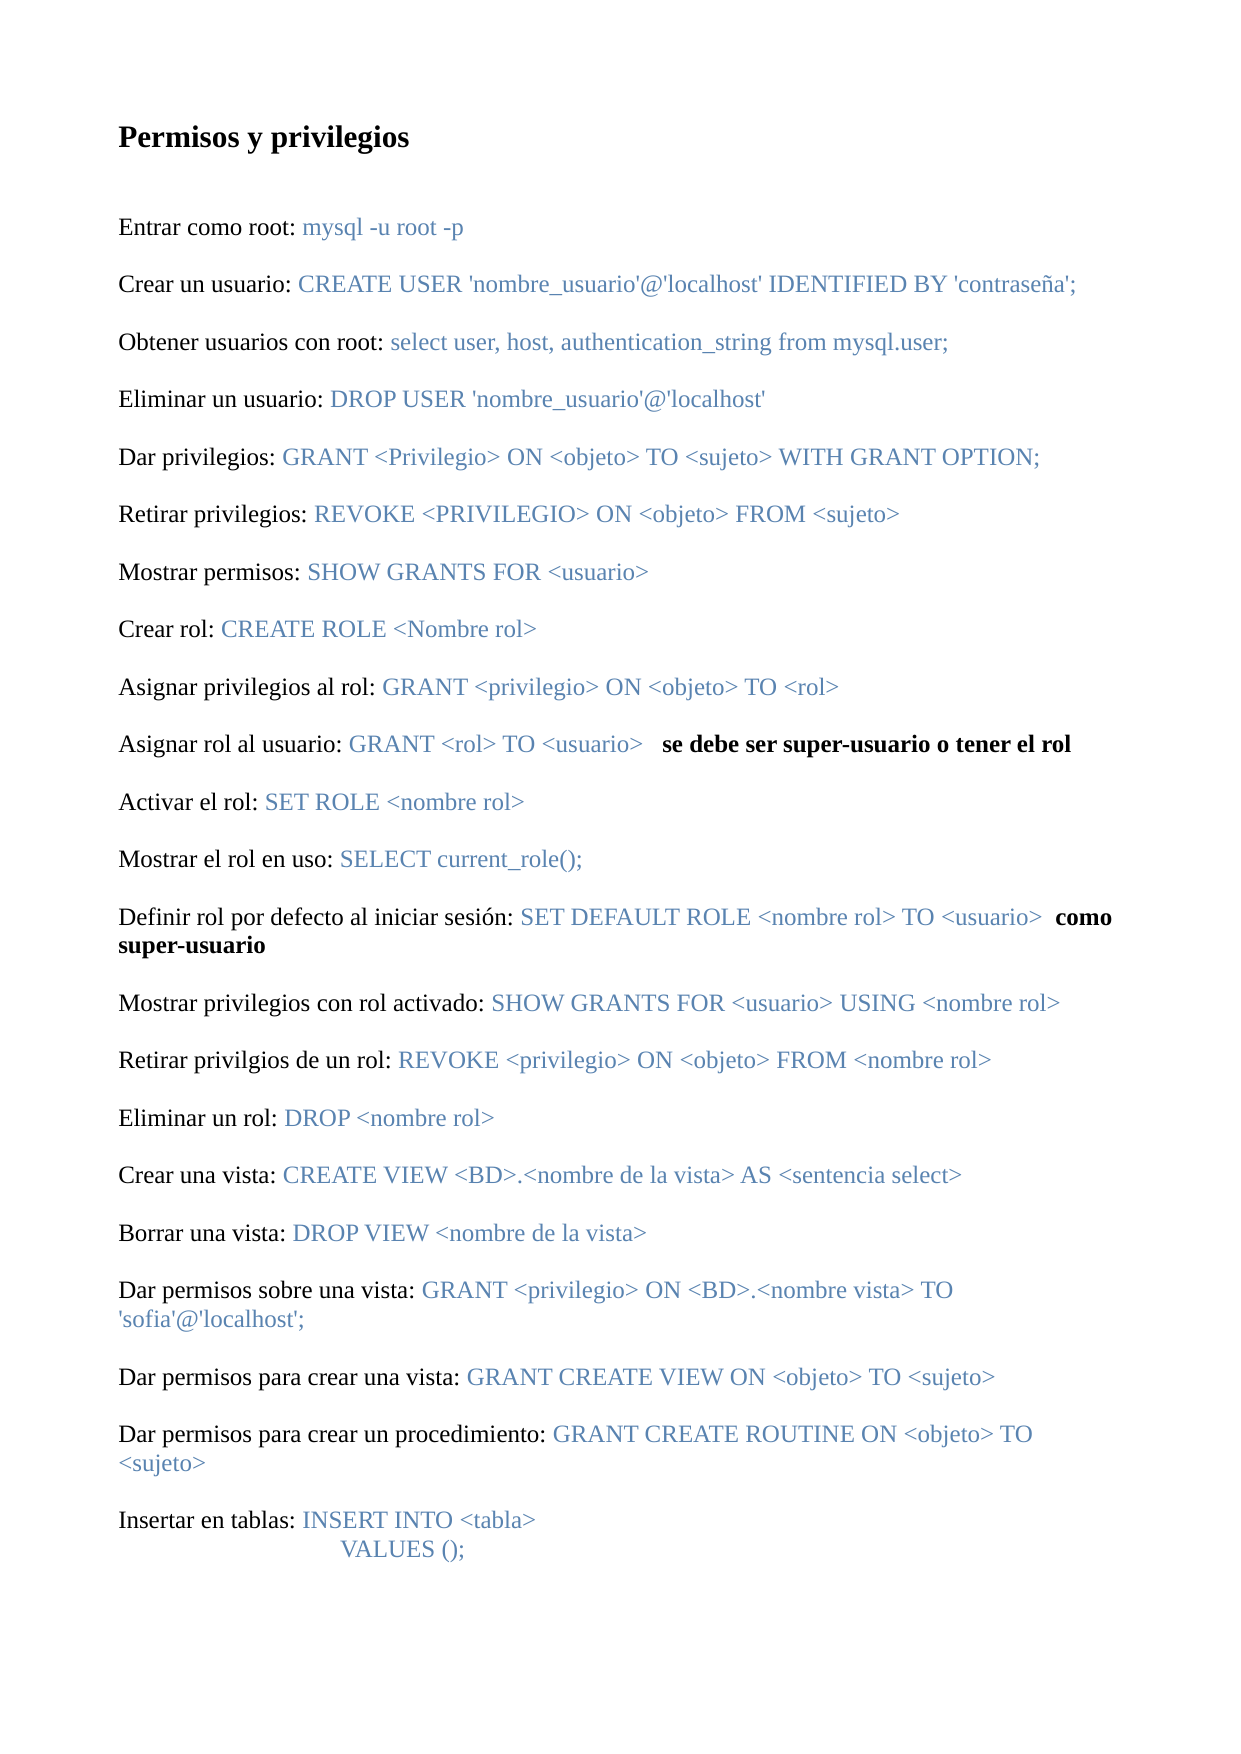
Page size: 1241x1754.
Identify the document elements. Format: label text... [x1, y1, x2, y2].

text Retirar privilgios de un rol: REVOKE <privilegio> ON <objeto> FROM <nombre rol> [118, 1045, 1122, 1074]
text VALUES (); [118, 1534, 1122, 1563]
text Retirar privilegios: REVOKE <PRIVILEGIO> ON <objeto> FROM <sujeto> [118, 499, 1122, 528]
text Mostrar permisos: SHOW GRANTS FOR <usuario> [118, 557, 1122, 585]
text Activar el rol: SET ROLE <nombre rol> [118, 787, 1122, 815]
text Eliminar un usuario: DROP USER 'nombre_usuario'@'localhost' [118, 384, 1122, 413]
text Asignar rol al usuario: GRANT <rol> TO <usuario> se debe ser super-usuario o tener el rol [118, 729, 1122, 758]
text Dar permisos para crear un procedimiento: GRANT CREATE ROUTINE ON <objeto> TO <sujeto> [118, 1419, 1122, 1477]
text Insertar en tablas: INSERT INTO <tabla> [118, 1505, 1122, 1534]
text Definir rol por defecto al iniciar sesión: SET DEFAULT ROLE <nombre rol> TO <usuario> como super-usuario [118, 902, 1122, 959]
text Obtener usuarios con root: select user, host, authentication_string from mysql.user; [118, 327, 1122, 355]
text Entrar como root: mysql -u root -p [118, 212, 1122, 240]
text Mostrar privilegios con rol activado: SHOW GRANTS FOR <usuario> USING <nombre rol> [118, 988, 1122, 1017]
text Borrar una vista: DROP VIEW <nombre de la vista> [118, 1218, 1122, 1247]
text Mostrar el rol en uso: SELECT current_role(); [118, 844, 1122, 873]
text Crear una vista: CREATE VIEW <BD>.<nombre de la vista> AS <sentencia select> [118, 1160, 1122, 1189]
text Asignar privilegios al rol: GRANT <privilegio> ON <objeto> TO <rol> [118, 672, 1122, 700]
text Dar permisos sobre una vista: GRANT <privilegio> ON <BD>.<nombre vista> TO 'sofia'@'localhost'; [118, 1275, 1122, 1333]
text Dar permisos para crear una vista: GRANT CREATE VIEW ON <objeto> TO <sujeto> [118, 1362, 1122, 1390]
text Crear rol: CREATE ROLE <Nombre rol> [118, 614, 1122, 643]
text Dar privilegios: GRANT <Privilegio> ON <objeto> TO <sujeto> WITH GRANT OPTION; [118, 442, 1122, 470]
text Permisos y privilegios [118, 118, 1122, 154]
text Crear un usuario: CREATE USER 'nombre_usuario'@'localhost' IDENTIFIED BY 'contraseña'; [118, 269, 1122, 298]
text Eliminar un rol: DROP <nombre rol> [118, 1103, 1122, 1132]
